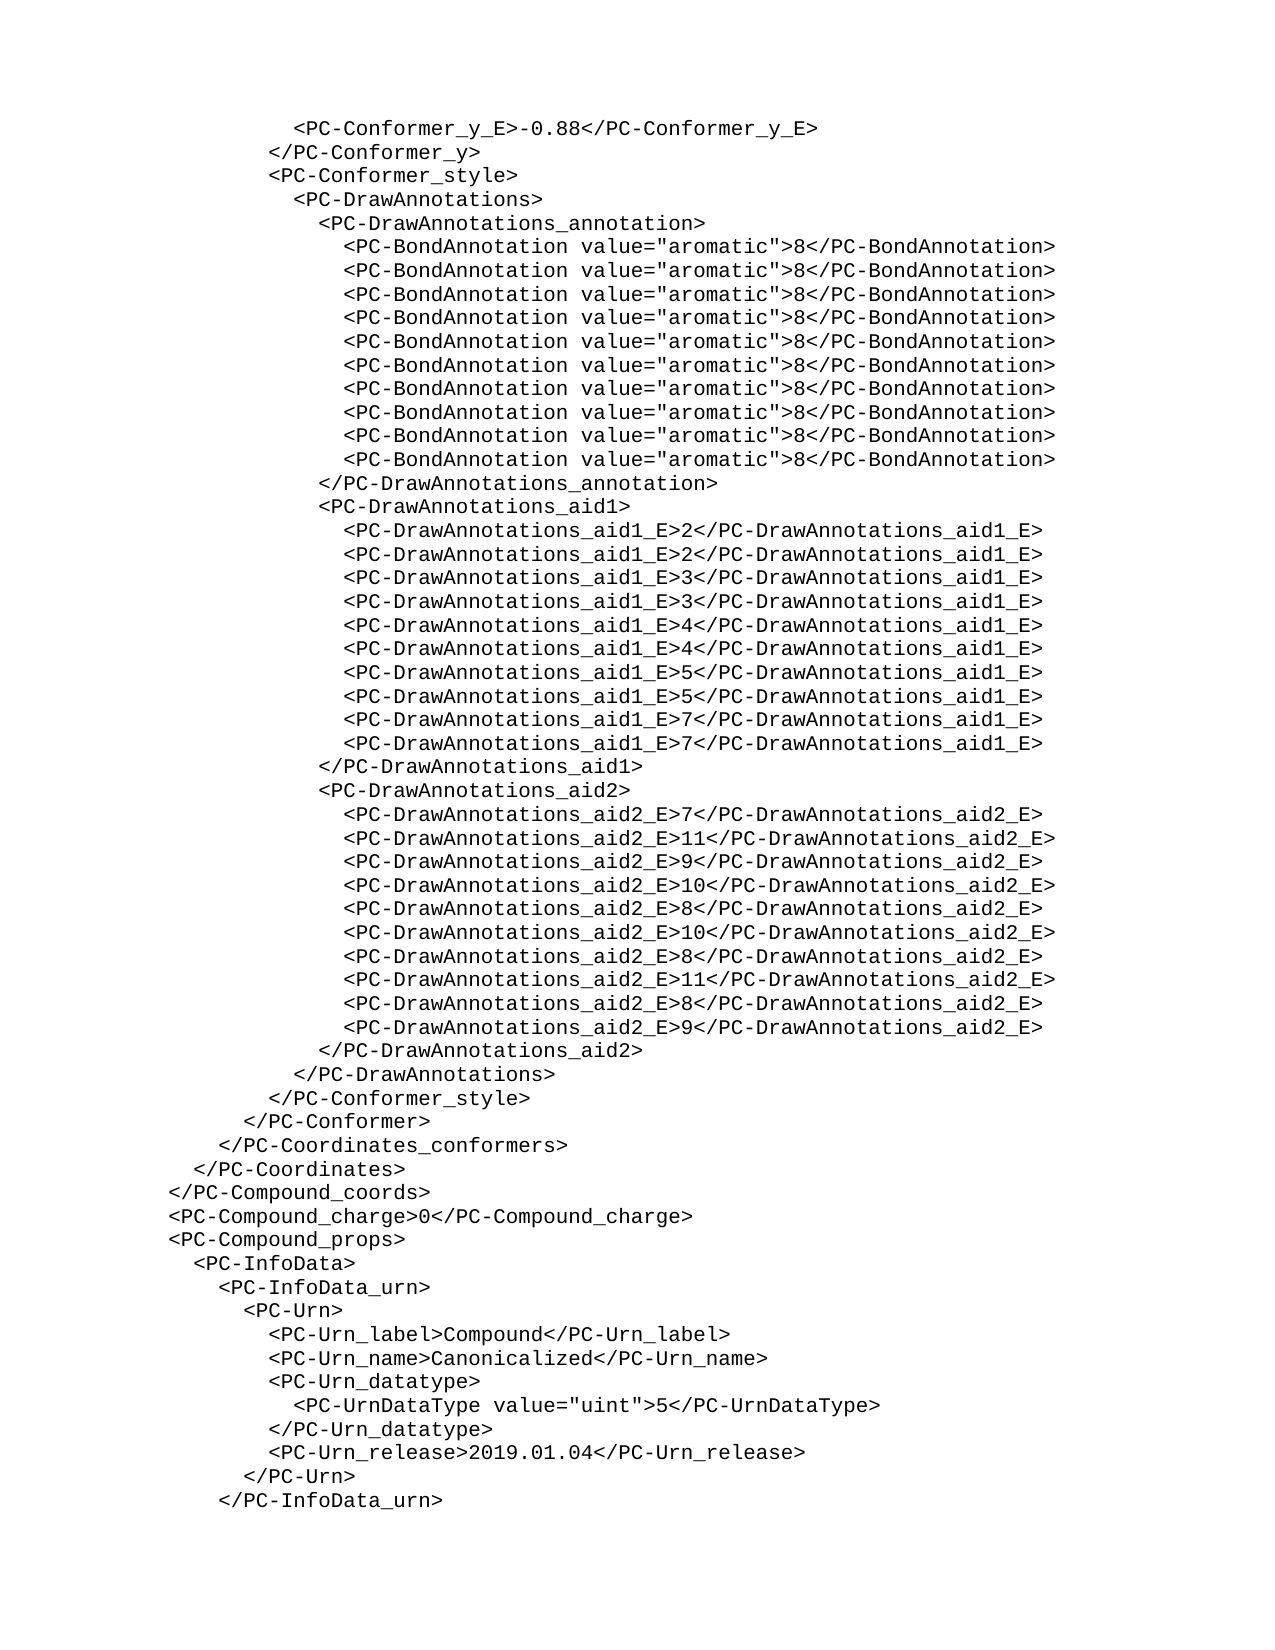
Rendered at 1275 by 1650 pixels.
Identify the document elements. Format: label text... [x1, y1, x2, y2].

text </PC-InfoData_urn> [118, 1489, 1157, 1513]
text <PC-BondAnnotation value="aromatic">8</PC-BondAnnotation> [118, 307, 1157, 331]
text <PC-DrawAnnotations_aid2_E>8</PC-DrawAnnotations_aid2_E> [118, 946, 1157, 969]
text <PC-BondAnnotation value="aromatic">8</PC-BondAnnotation> [118, 354, 1157, 378]
text <PC-DrawAnnotations_aid1_E>3</PC-DrawAnnotations_aid1_E> [118, 567, 1157, 591]
text </PC-Compound_coords> [118, 1182, 1157, 1206]
text <PC-DrawAnnotations_aid2_E>8</PC-DrawAnnotations_aid2_E> [118, 993, 1157, 1017]
text <PC-DrawAnnotations_aid2> [118, 780, 1157, 804]
text <PC-DrawAnnotations_aid2_E>9</PC-DrawAnnotations_aid2_E> [118, 1017, 1157, 1040]
text </PC-DrawAnnotations_annotation> [118, 473, 1157, 496]
text <PC-Compound_props> [118, 1229, 1157, 1253]
text <PC-DrawAnnotations_aid1> [118, 496, 1157, 520]
text <PC-Conformer_y_E>-0.88</PC-Conformer_y_E> [118, 118, 1157, 142]
text </PC-DrawAnnotations_aid1> [118, 757, 1157, 780]
text <PC-Urn_datatype> [118, 1371, 1157, 1395]
text <PC-Urn> [118, 1300, 1157, 1324]
text <PC-DrawAnnotations_aid1_E>4</PC-DrawAnnotations_aid1_E> [118, 615, 1157, 638]
text <PC-BondAnnotation value="aromatic">8</PC-BondAnnotation> [118, 260, 1157, 284]
text <PC-BondAnnotation value="aromatic">8</PC-BondAnnotation> [118, 426, 1157, 449]
text <PC-BondAnnotation value="aromatic">8</PC-BondAnnotation> [118, 284, 1157, 307]
text </PC-Coordinates> [118, 1158, 1157, 1182]
text <PC-DrawAnnotations_aid1_E>7</PC-DrawAnnotations_aid1_E> [118, 733, 1157, 757]
text <PC-DrawAnnotations_aid2_E>8</PC-DrawAnnotations_aid2_E> [118, 898, 1157, 922]
text </PC-Urn> [118, 1466, 1157, 1489]
text </PC-Conformer> [118, 1111, 1157, 1135]
text </PC-DrawAnnotations_aid2> [118, 1040, 1157, 1064]
text <PC-DrawAnnotations_aid1_E>2</PC-DrawAnnotations_aid1_E> [118, 520, 1157, 544]
text </PC-Urn_datatype> [118, 1419, 1157, 1442]
text <PC-BondAnnotation value="aromatic">8</PC-BondAnnotation> [118, 236, 1157, 260]
text <PC-BondAnnotation value="aromatic">8</PC-BondAnnotation> [118, 378, 1157, 402]
text <PC-Urn_name>Canonicalized</PC-Urn_name> [118, 1348, 1157, 1371]
text <PC-BondAnnotation value="aromatic">8</PC-BondAnnotation> [118, 402, 1157, 426]
text </PC-DrawAnnotations> [118, 1064, 1157, 1088]
text <PC-DrawAnnotations_aid1_E>2</PC-DrawAnnotations_aid1_E> [118, 544, 1157, 567]
text <PC-InfoData_urn> [118, 1277, 1157, 1300]
text <PC-Urn_release>2019.01.04</PC-Urn_release> [118, 1442, 1157, 1466]
text </PC-Coordinates_conformers> [118, 1135, 1157, 1158]
text <PC-Compound_charge>0</PC-Compound_charge> [118, 1206, 1157, 1229]
text <PC-UrnDataType value="uint">5</PC-UrnDataType> [118, 1395, 1157, 1419]
text <PC-BondAnnotation value="aromatic">8</PC-BondAnnotation> [118, 331, 1157, 354]
text <PC-DrawAnnotations_aid1_E>7</PC-DrawAnnotations_aid1_E> [118, 709, 1157, 733]
text <PC-DrawAnnotations_aid2_E>11</PC-DrawAnnotations_aid2_E> [118, 969, 1157, 993]
text <PC-DrawAnnotations_aid1_E>5</PC-DrawAnnotations_aid1_E> [118, 662, 1157, 686]
text </PC-Conformer_style> [118, 1088, 1157, 1111]
text <PC-DrawAnnotations_aid2_E>10</PC-DrawAnnotations_aid2_E> [118, 922, 1157, 946]
text <PC-DrawAnnotations_aid1_E>5</PC-DrawAnnotations_aid1_E> [118, 686, 1157, 709]
text <PC-DrawAnnotations> [118, 189, 1157, 213]
text <PC-DrawAnnotations_aid1_E>4</PC-DrawAnnotations_aid1_E> [118, 638, 1157, 662]
text <PC-DrawAnnotations_aid2_E>11</PC-DrawAnnotations_aid2_E> [118, 827, 1157, 851]
text <PC-InfoData> [118, 1253, 1157, 1277]
text <PC-Conformer_style> [118, 165, 1157, 189]
text <PC-DrawAnnotations_aid1_E>3</PC-DrawAnnotations_aid1_E> [118, 591, 1157, 615]
text <PC-DrawAnnotations_aid2_E>7</PC-DrawAnnotations_aid2_E> [118, 804, 1157, 827]
text </PC-Conformer_y> [118, 142, 1157, 165]
text <PC-DrawAnnotations_annotation> [118, 213, 1157, 236]
text <PC-DrawAnnotations_aid2_E>10</PC-DrawAnnotations_aid2_E> [118, 875, 1157, 898]
text <PC-BondAnnotation value="aromatic">8</PC-BondAnnotation> [118, 449, 1157, 473]
text <PC-Urn_label>Compound</PC-Urn_label> [118, 1324, 1157, 1348]
text <PC-DrawAnnotations_aid2_E>9</PC-DrawAnnotations_aid2_E> [118, 851, 1157, 875]
